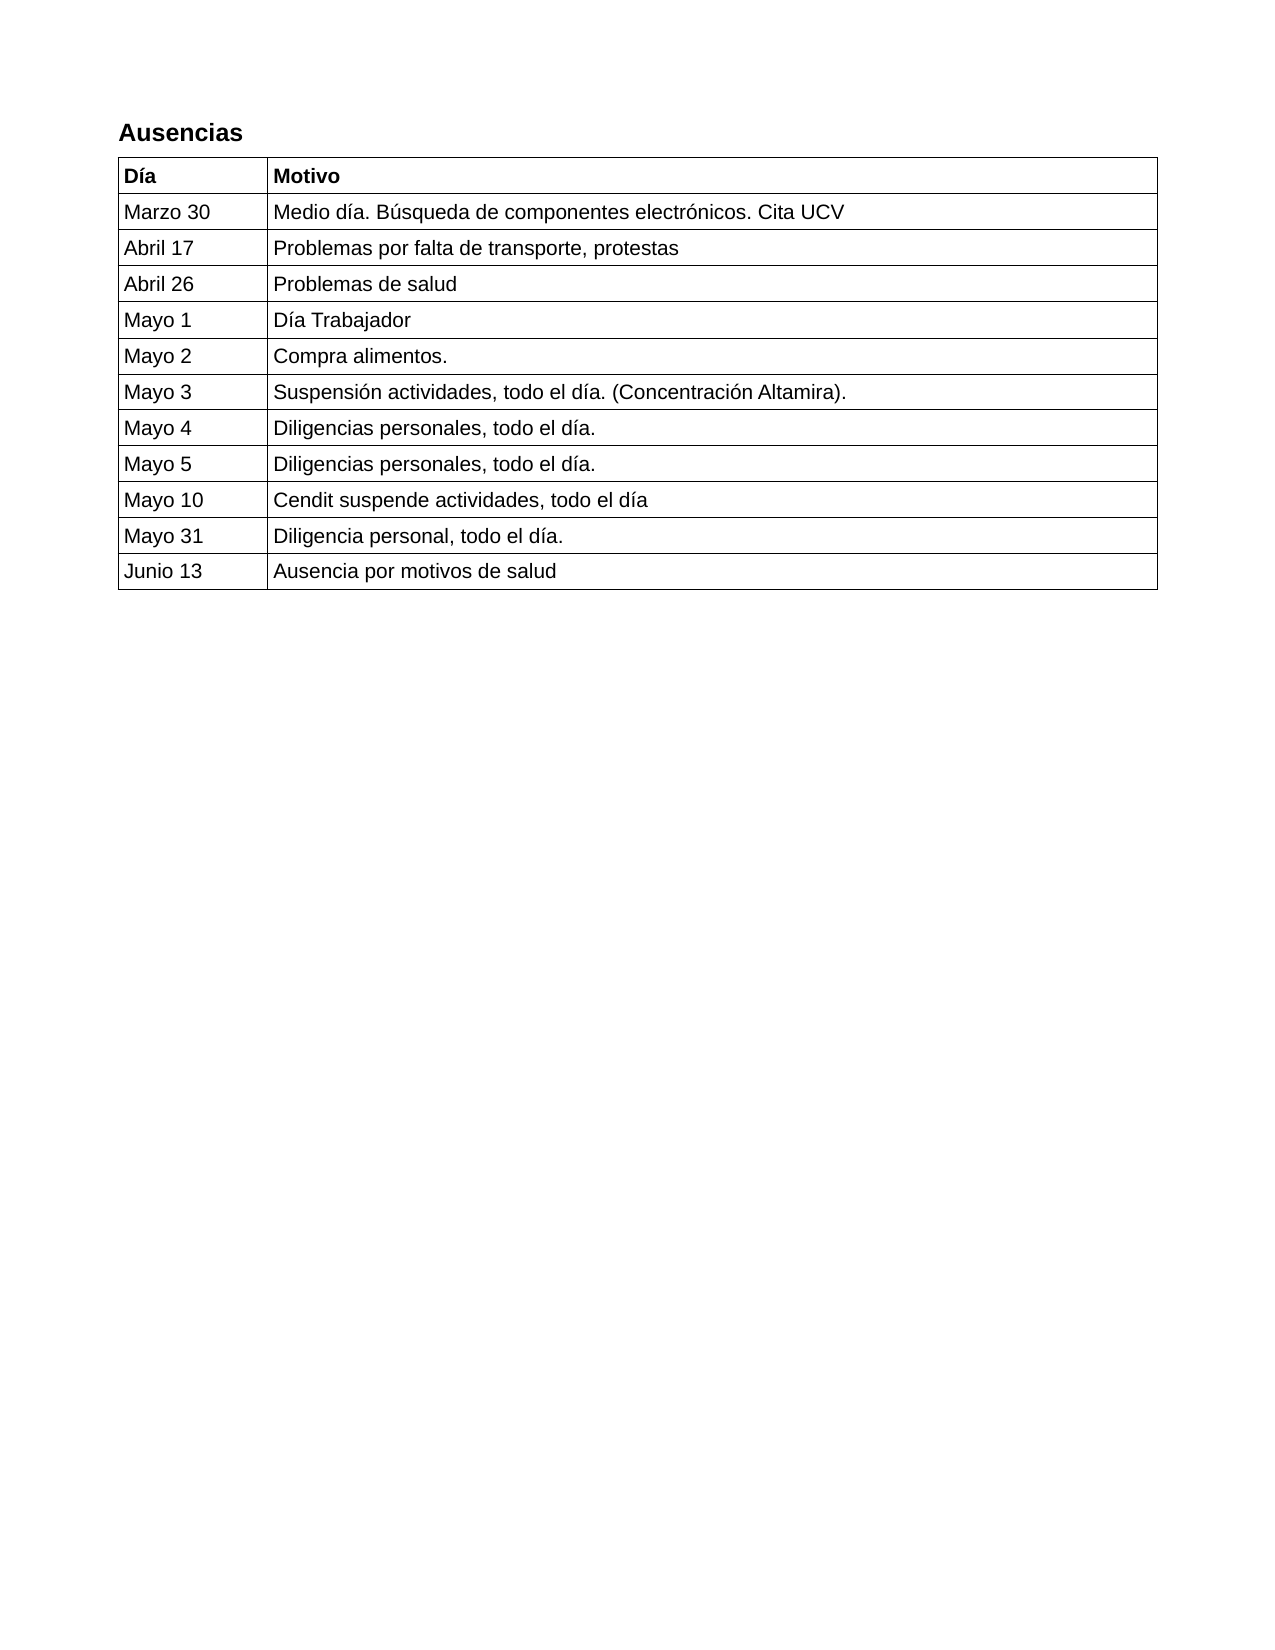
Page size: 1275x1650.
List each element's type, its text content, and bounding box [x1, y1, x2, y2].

table_header Motivo [268, 158, 1157, 193]
table_cell Diligencias personales, todo el día. [268, 446, 1157, 481]
table_cell Mayo 31 [119, 518, 267, 553]
table_header Día [119, 158, 267, 193]
table_cell Diligencias personales, todo el día. [268, 410, 1157, 445]
table_cell Junio 13 [119, 554, 267, 589]
table_cell Mayo 5 [119, 446, 267, 481]
table_cell Mayo 2 [119, 339, 267, 373]
table_cell Problemas por falta de transporte, protestas [268, 230, 1157, 265]
table_cell Mayo 4 [119, 410, 267, 445]
table_cell Cendit suspende actividades, todo el día [268, 482, 1157, 517]
table_cell Ausencia por motivos de salud [268, 554, 1157, 589]
table_cell Abril 17 [119, 230, 267, 265]
text Ausencias [118, 118, 1157, 147]
table_cell Problemas de salud [268, 266, 1157, 301]
table_cell Día Trabajador [268, 302, 1157, 337]
table_cell Mayo 1 [119, 302, 267, 337]
table_cell Diligencia personal, todo el día. [268, 518, 1157, 553]
table_cell Mayo 3 [119, 375, 267, 409]
table_cell Compra alimentos. [268, 339, 1157, 373]
table_cell Mayo 10 [119, 482, 267, 517]
table_cell Medio día. Búsqueda de componentes electrónicos. Cita UCV [268, 194, 1157, 229]
table_cell Marzo 30 [119, 194, 267, 229]
table_cell Abril 26 [119, 266, 267, 301]
table_cell Suspensión actividades, todo el día. (Concentración Altamira). [268, 375, 1157, 409]
